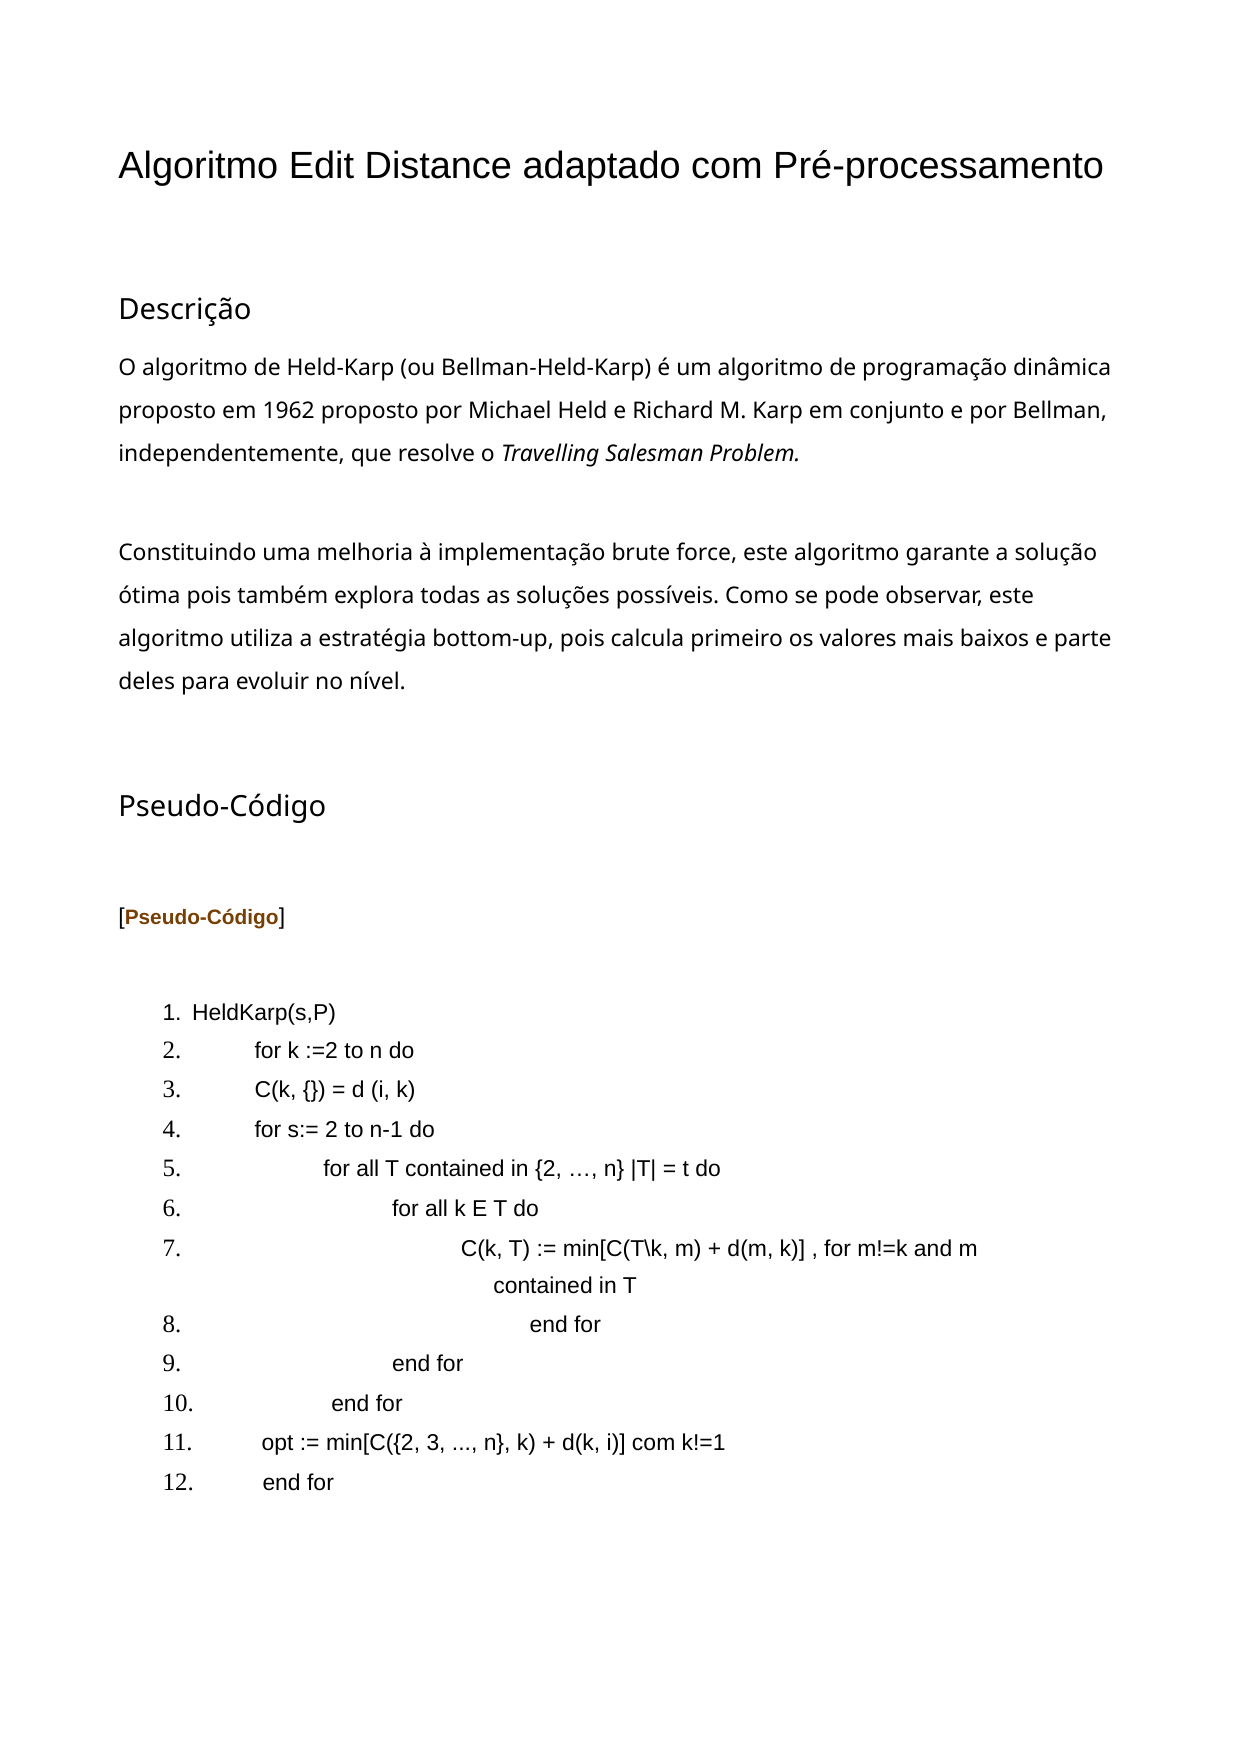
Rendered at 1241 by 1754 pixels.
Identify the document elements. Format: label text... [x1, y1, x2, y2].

list for all k E T do [162, 1193, 1122, 1222]
list C(k, T) := min[C(T\k, m) + d(m, k)] , for m!=k and m [162, 1233, 1122, 1261]
list for k :=2 to n do [162, 1035, 1122, 1063]
list C(k, {}) = d (i, k) [162, 1074, 1122, 1103]
list for s:= 2 to n-1 do [162, 1114, 1122, 1143]
list end for [162, 1348, 1122, 1377]
subtitle Descrição [118, 288, 1122, 328]
text O algoritmo de Held-Karp (ou Bellman-Held-Karp) é um algoritmo de programação dinâmica proposto em 1962 proposto por Michael Held e Richard M. Karp em conjunto e por Bellman, independentemente, que resolve o Travelling Salesman Problem. [118, 351, 1122, 468]
list for all T contained in {2, …, n} |T| = t do [162, 1153, 1122, 1182]
list end for [162, 1309, 1122, 1337]
subtitle Pseudo-Código [118, 785, 1122, 824]
list end for [162, 1388, 1122, 1417]
list HeldKarp(s,P) [162, 998, 1122, 1025]
text contained in T [493, 1272, 1122, 1299]
subtitle Algoritmo Edit Distance adaptado com Pré-processamento [118, 143, 1122, 187]
list end for [162, 1467, 1122, 1496]
text Constituindo uma melhoria à implementação brute force, este algoritmo garante a solução ótima pois também explora todas as soluções possíveis. Como se pode observar, este algoritmo utiliza a estratégia bottom-up, pois calcula primeiro os valores mais baixos e parte deles para evoluir no nível. [118, 536, 1122, 696]
list opt := min[C({2, 3, ..., n}, k) + d(k, i)] com k!=1 [162, 1427, 1122, 1456]
text [Pseudo-Código] [118, 903, 1122, 929]
